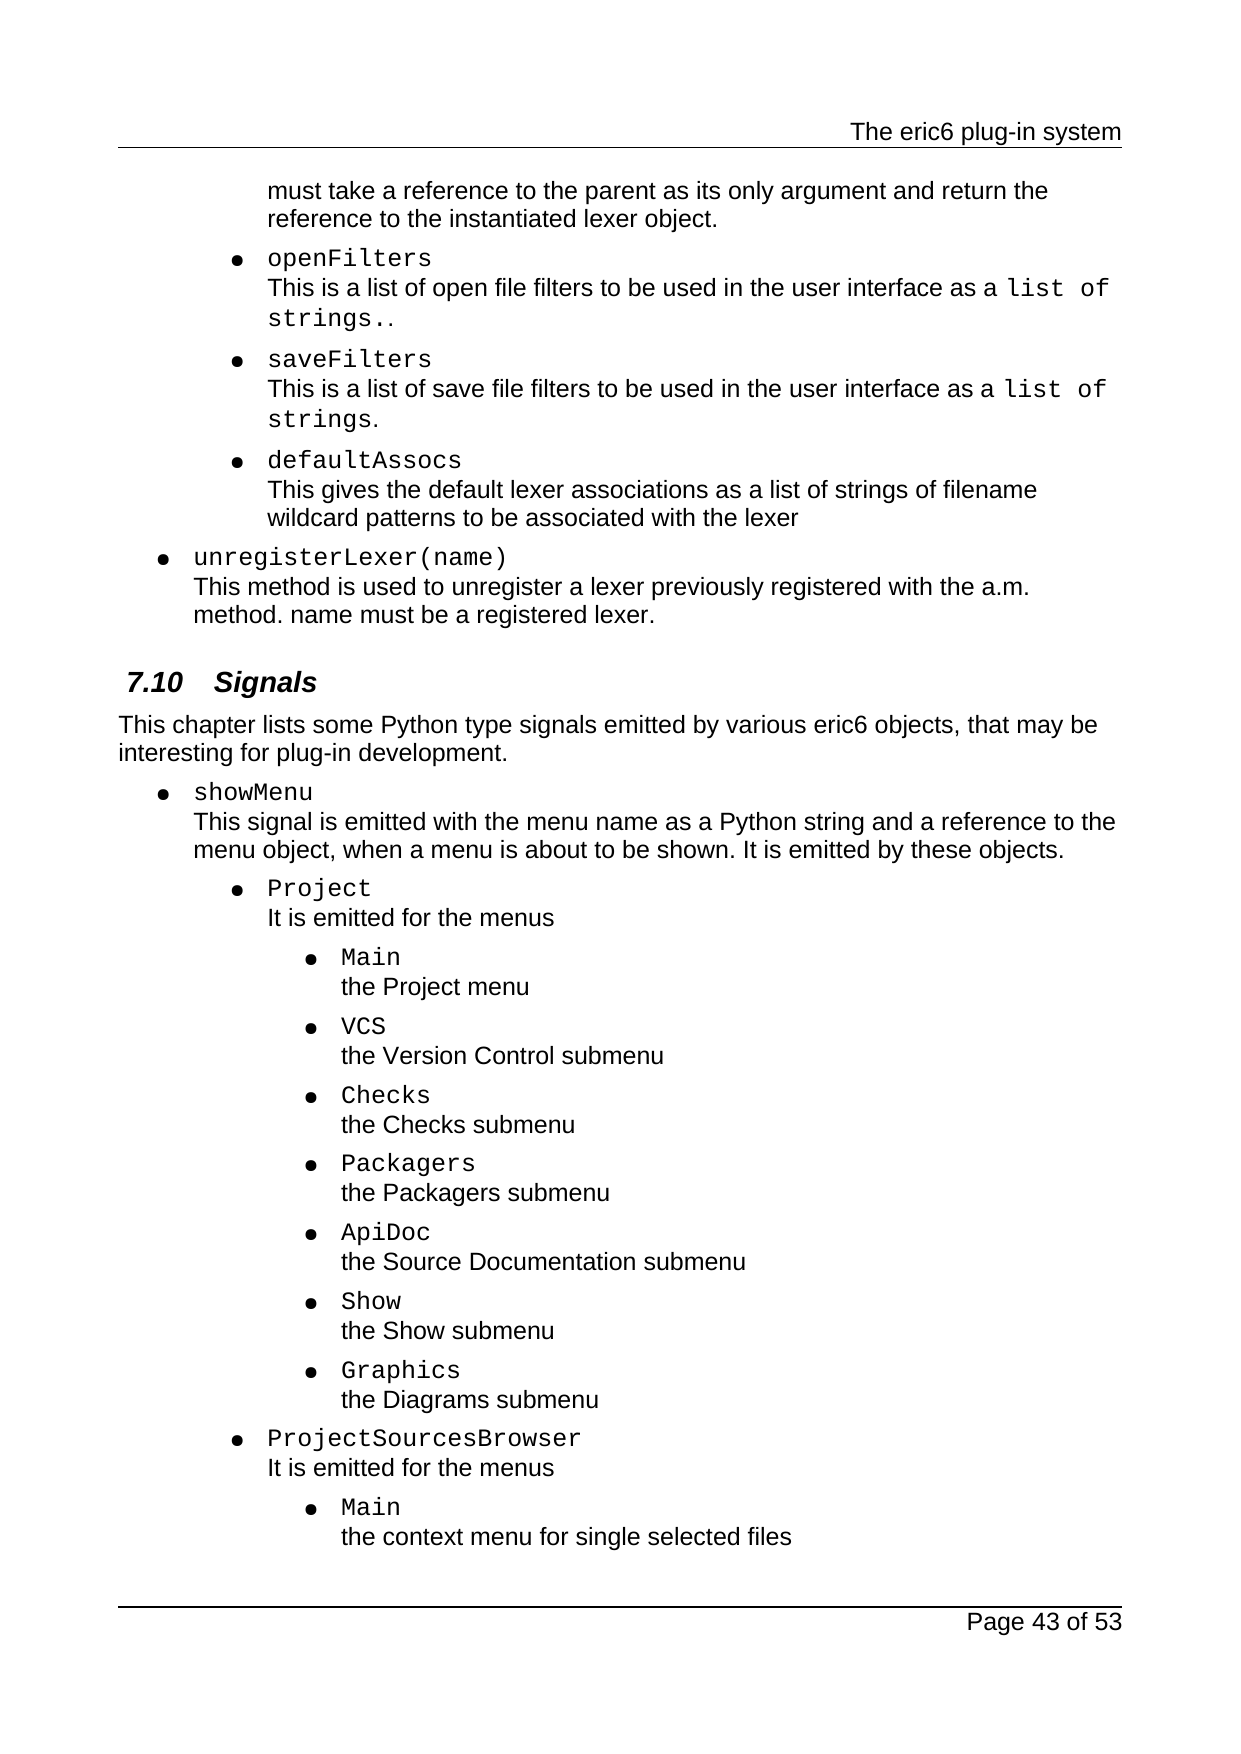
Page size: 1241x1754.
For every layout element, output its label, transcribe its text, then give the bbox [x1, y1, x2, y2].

list defaultAssocs This gives the default lexer associations as a list of strings of filename wildcard patterns to be associated with the lexer [229, 447, 1122, 532]
list Main the context menu for single selected files [303, 1495, 1122, 1551]
list openFilters This is a list of open file filters to be used in the user interface as a list of strings.. [229, 245, 1122, 334]
list VCS the Version Control submenu [303, 1013, 1122, 1070]
list Checks the Checks submenu [303, 1082, 1122, 1138]
list ApiDoc the Source Documentation submenu [303, 1220, 1122, 1276]
text This chapter lists some Python type signals emitted by various eric6 objects, that may be interesting for plug-in development. [118, 711, 1122, 767]
list Packagers the Packagers submenu [303, 1151, 1122, 1207]
list showMenu This signal is emitted with the menu name as a Python string and a reference to the menu object, when a menu is about to be shown. It is emitted by these objects. [156, 779, 1122, 863]
list Project It is emitted for the menus [229, 876, 1122, 932]
list must take a reference to the parent as its only argument and return the reference to the instantiated lexer object. [229, 177, 1122, 233]
list ProjectSourcesBrowser It is emitted for the menus [229, 1426, 1122, 1482]
list saveFilters This is a list of save file filters to be used in the user interface as a list of strings. [229, 346, 1122, 435]
list Graphics the Diagrams submenu [303, 1357, 1122, 1413]
subtitle Signals [118, 666, 1122, 698]
list Show the Show submenu [303, 1288, 1122, 1345]
list Main the Project menu [303, 945, 1122, 1001]
list unregisterLexer(name) This method is used to unregister a lexer previously registered with the a.m. method. name must be a registered lexer. [156, 544, 1122, 628]
